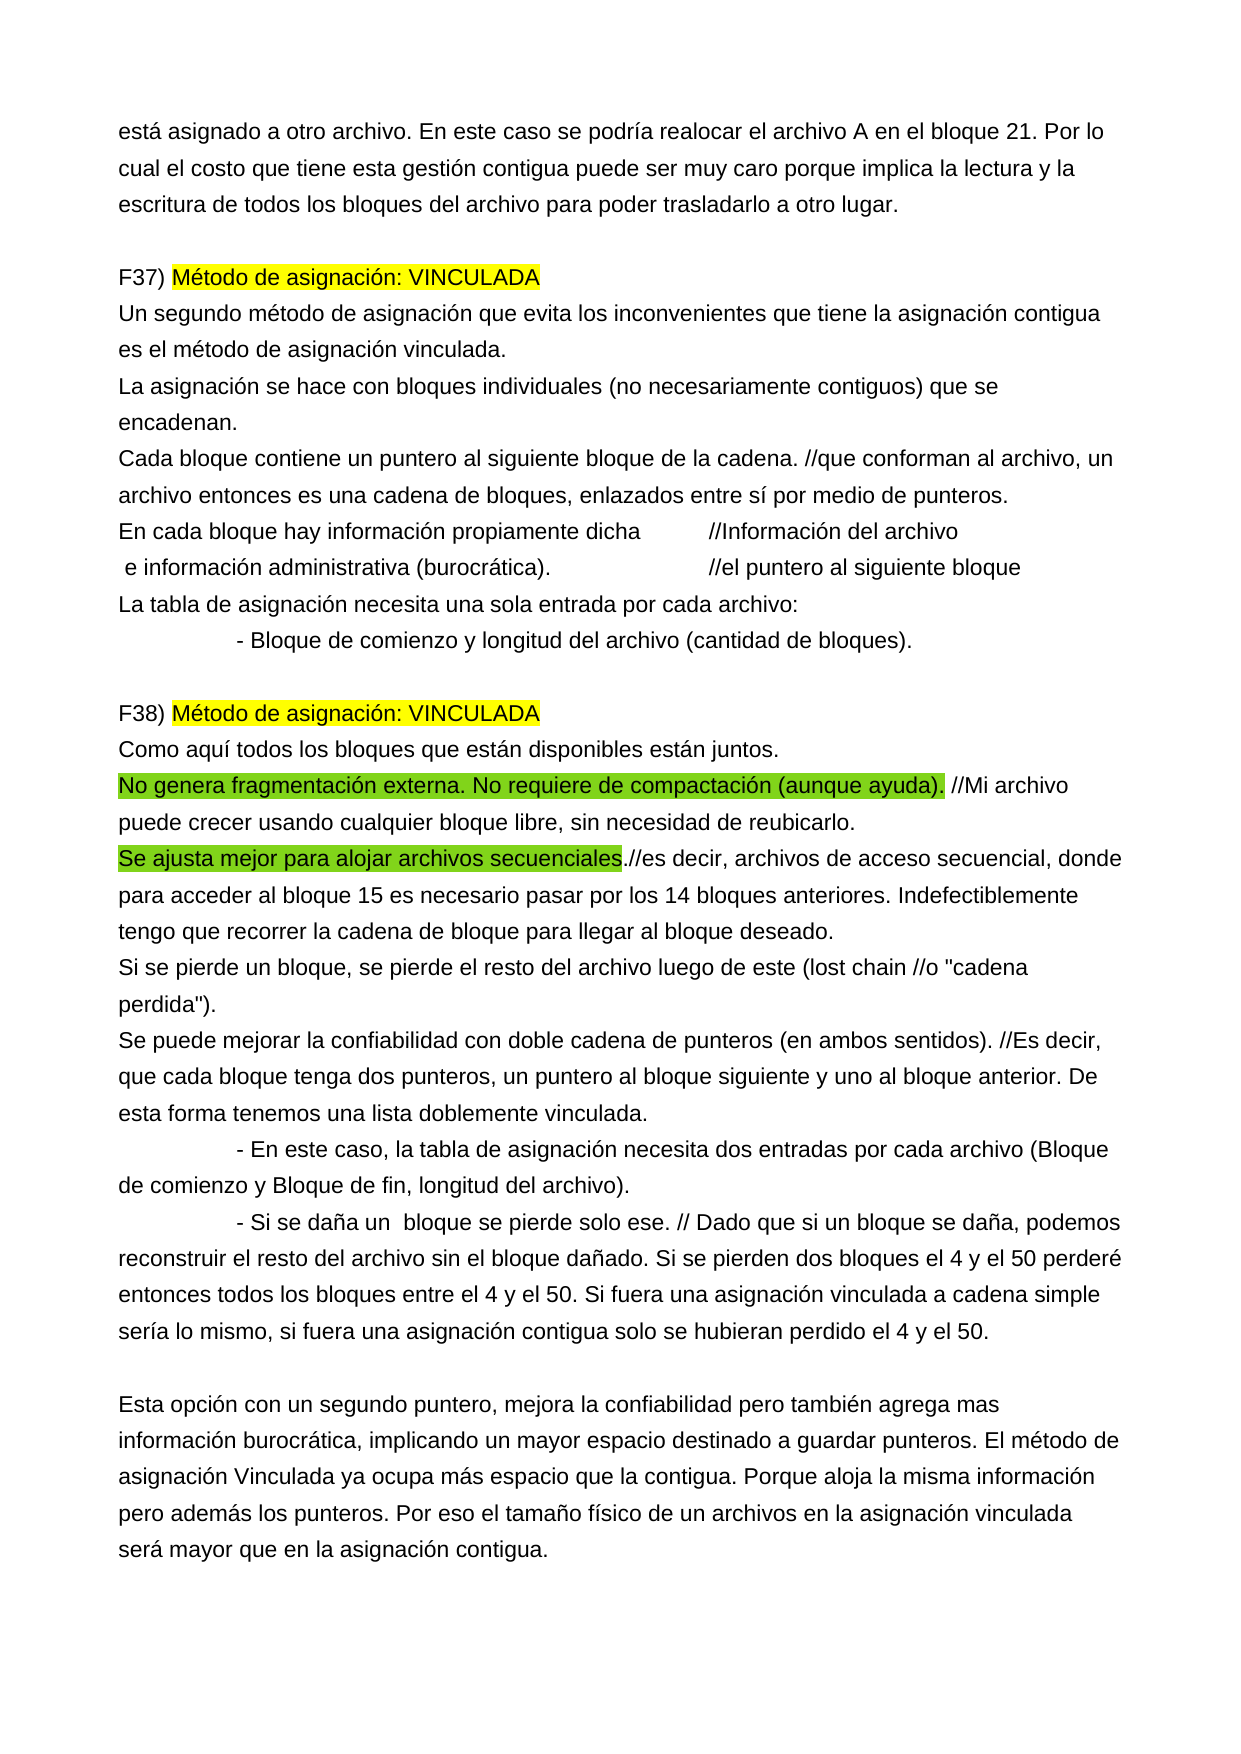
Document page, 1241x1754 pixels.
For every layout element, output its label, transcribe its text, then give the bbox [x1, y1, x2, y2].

text - Bloque de comienzo y longitud del archivo (cantidad de bloques). [118, 627, 1122, 653]
text Como aquí todos los bloques que están disponibles están juntos. [118, 736, 1122, 762]
text Si se pierde un bloque, se pierde el resto del archivo luego de este (lost chain //o "cadena perdida"). [118, 954, 1122, 1017]
text No genera fragmentación externa. No requiere de compactación (aunque ayuda). //Mi archivo puede crecer usando cualquier bloque libre, sin necesidad de reubicarlo. [118, 772, 1122, 835]
text Un segundo método de asignación que evita los inconvenientes que tiene la asignación contigua es el método de asignación vinculada. [118, 300, 1122, 363]
text F38) Método de asignación: VINCULADA [118, 700, 1122, 726]
text En cada bloque hay información propiamente dicha //Información del archivo [118, 518, 1122, 544]
text e información administrativa (burocrática). //el puntero al siguiente bloque [118, 554, 1122, 581]
text - Si se daña un bloque se pierde solo ese. // Dado que si un bloque se daña, podemos reconstruir el resto del archivo sin el bloque dañado. Si se pierden dos bloques el 4 y el 50 perderé entonces todos los bloques entre el 4 y el 50. Si fuera una asignación vinculada a cadena simple sería lo mismo, si fuera una asignación contigua solo se hubieran perdido el 4 y el 50. [118, 1209, 1122, 1344]
text F37) Método de asignación: VINCULADA [118, 263, 1122, 290]
text está asignado a otro archivo. En este caso se podría realocar el archivo A en el bloque 21. Por lo cual el costo que tiene esta gestión contigua puede ser muy caro porque implica la lectura y la escritura de todos los bloques del archivo para poder trasladarlo a otro lugar. [118, 118, 1122, 217]
text Se ajusta mejor para alojar archivos secuenciales.//es decir, archivos de acceso secuencial, donde para acceder al bloque 15 es necesario pasar por los 14 bloques anteriores. Indefectiblemente tengo que recorrer la cadena de bloque para llegar al bloque deseado. [118, 845, 1122, 944]
text La tabla de asignación necesita una sola entrada por cada archivo: [118, 591, 1122, 617]
text - En este caso, la tabla de asignación necesita dos entradas por cada archivo (Bloque de comienzo y Bloque de fin, longitud del archivo). [118, 1136, 1122, 1199]
text Cada bloque contiene un puntero al siguiente bloque de la cadena. //que conforman al archivo, un archivo entonces es una cadena de bloques, enlazados entre sí por medio de punteros. [118, 445, 1122, 508]
text La asignación se hace con bloques individuales (no necesariamente contiguos) que se encadenan. [118, 373, 1122, 435]
text Se puede mejorar la confiabilidad con doble cadena de punteros (en ambos sentidos). //Es decir, que cada bloque tenga dos punteros, un puntero al bloque siguiente y uno al bloque anterior. De esta forma tenemos una lista doblemente vinculada. [118, 1027, 1122, 1126]
text Esta opción con un segundo puntero, mejora la confiabilidad pero también agrega mas información burocrática, implicando un mayor espacio destinado a guardar punteros. El método de asignación Vinculada ya ocupa más espacio que la contigua. Porque aloja la misma información pero además los punteros. Por eso el tamaño físico de un archivos en la asignación vinculada será mayor que en la asignación contigua. [118, 1391, 1122, 1562]
